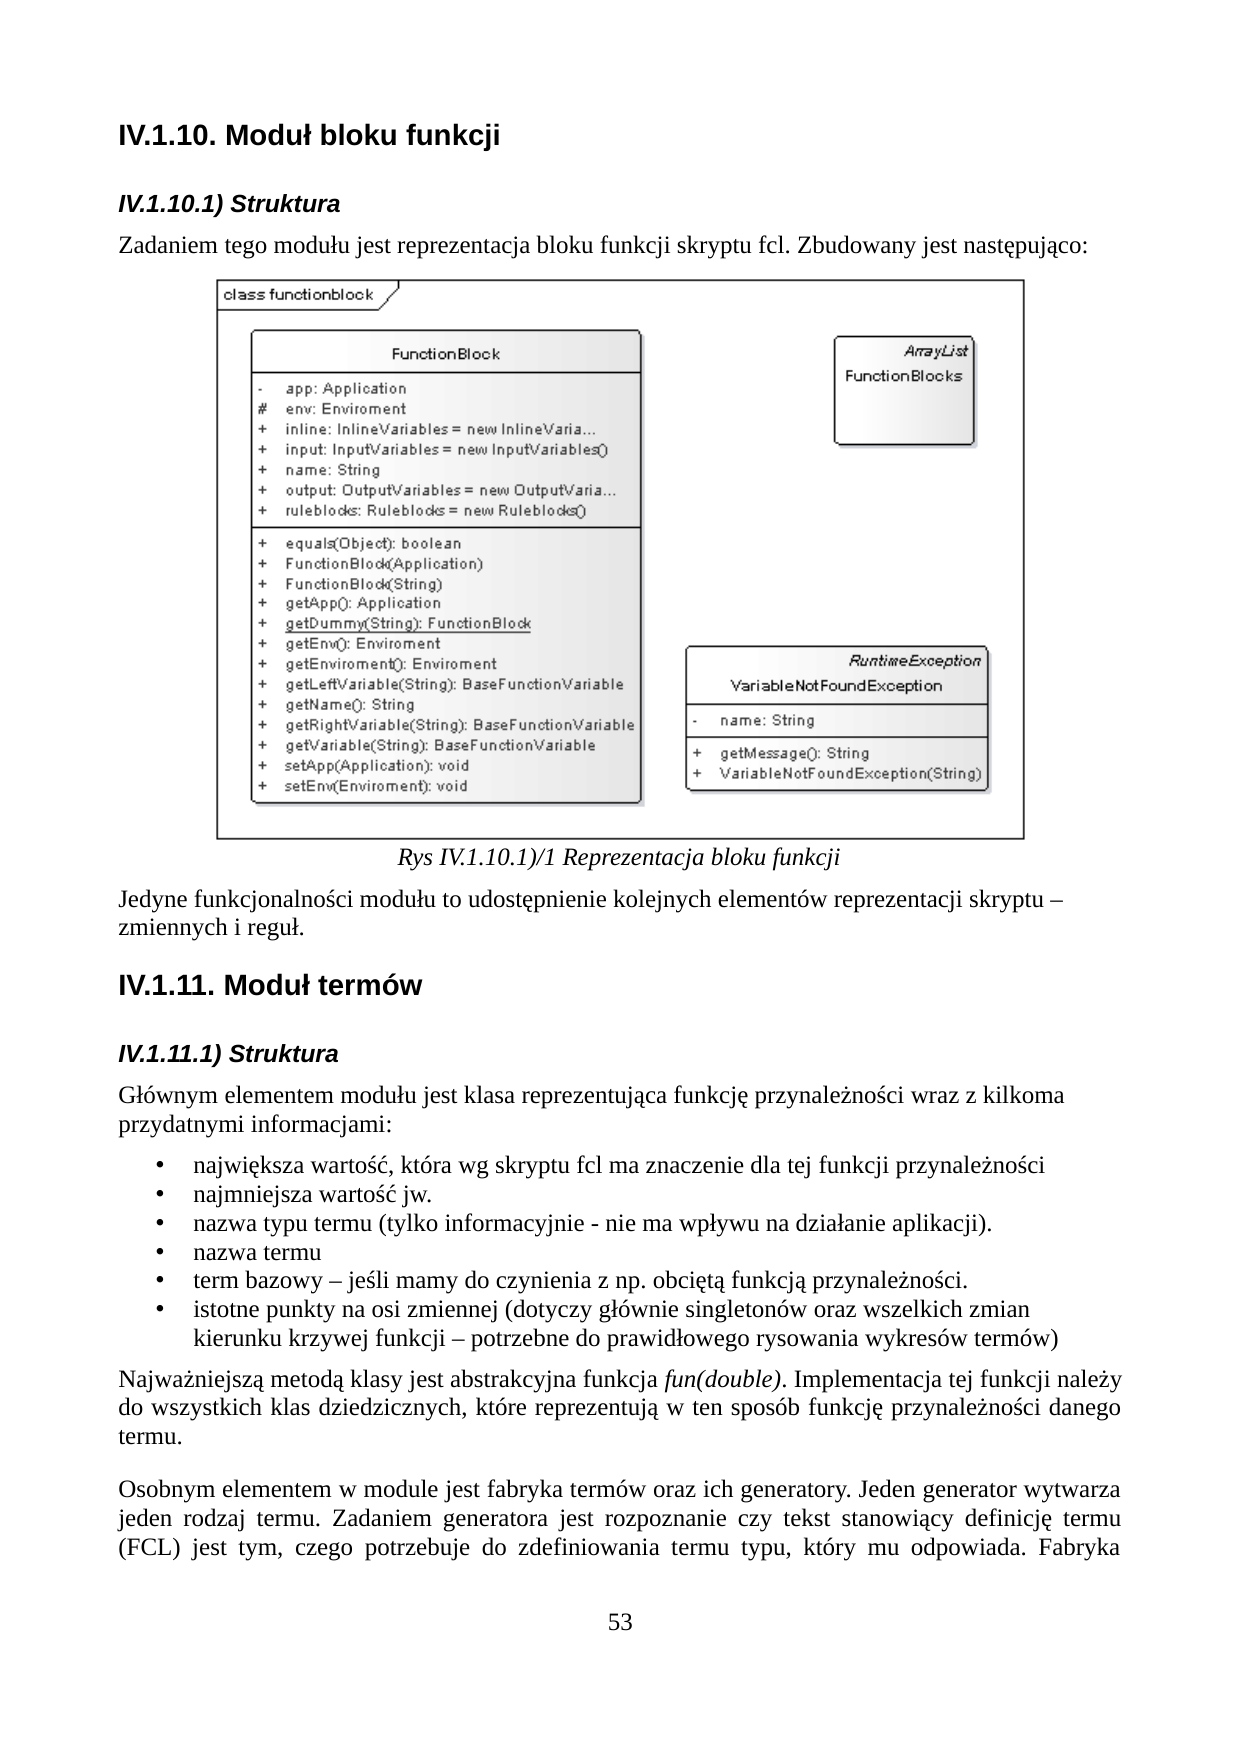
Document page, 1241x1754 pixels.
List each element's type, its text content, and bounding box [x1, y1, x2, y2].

list największa wartość, która wg skryptu fcl ma znaczenie dla tej funkcji przynależności [156, 1151, 1122, 1179]
picture [212, 275, 1028, 843]
subtitle Moduł bloku funkcji [118, 118, 1122, 152]
list nazwa typu termu (tylko informacyjnie - nie ma wpływu na działanie aplikacji). [156, 1208, 1122, 1237]
text Osobnym elementem w module jest fabryka termów oraz ich generatory. Jeden generator wytwarza jeden rodzaj termu. Zadaniem generatora jest rozpoznanie czy tekst stanowiący definicję termu (FCL) jest tym, czego potrzebuje do zdefiniowania termu typu, który mu odpowiada. Fabryka [118, 1474, 1122, 1560]
list istotne punkty na osi zmiennej (dotyczy głównie singletonów oraz wszelkich zmian kierunku krzywej funkcji – potrzebne do prawidłowego rysowania wykresów termów) [156, 1294, 1122, 1352]
list nazwa termu [156, 1237, 1122, 1266]
subtitle Moduł termów [118, 968, 1122, 1002]
text Głównym elementem modułu jest klasa reprezentująca funkcję przynależności wraz z kilkoma przydatnymi informacjami: [118, 1081, 1122, 1138]
text Rys IV.1.10.1)/1 Reprezentacja bloku funkcji [118, 284, 1122, 871]
list najmniejsza wartość jw. [156, 1179, 1122, 1208]
subtitle Struktura [118, 189, 1122, 218]
subtitle Struktura [118, 1039, 1122, 1068]
text Jedyne funkcjonalności modułu to udostępnienie kolejnych elementów reprezentacji skryptu – zmiennych i reguł. [118, 884, 1122, 941]
list term bazowy – jeśli mamy do czynienia z np. obciętą funkcją przynależności. [156, 1266, 1122, 1294]
text Zadaniem tego modułu jest reprezentacja bloku funkcji skryptu fcl. Zbudowany jest następująco: [118, 230, 1122, 259]
text Najważniejszą metodą klasy jest abstrakcyjna funkcja fun(double). Implementacja tej funkcji należy do wszystkich klas dziedzicznych, które reprezentują w ten sposób funkcję przynależności danego termu. [118, 1364, 1122, 1450]
